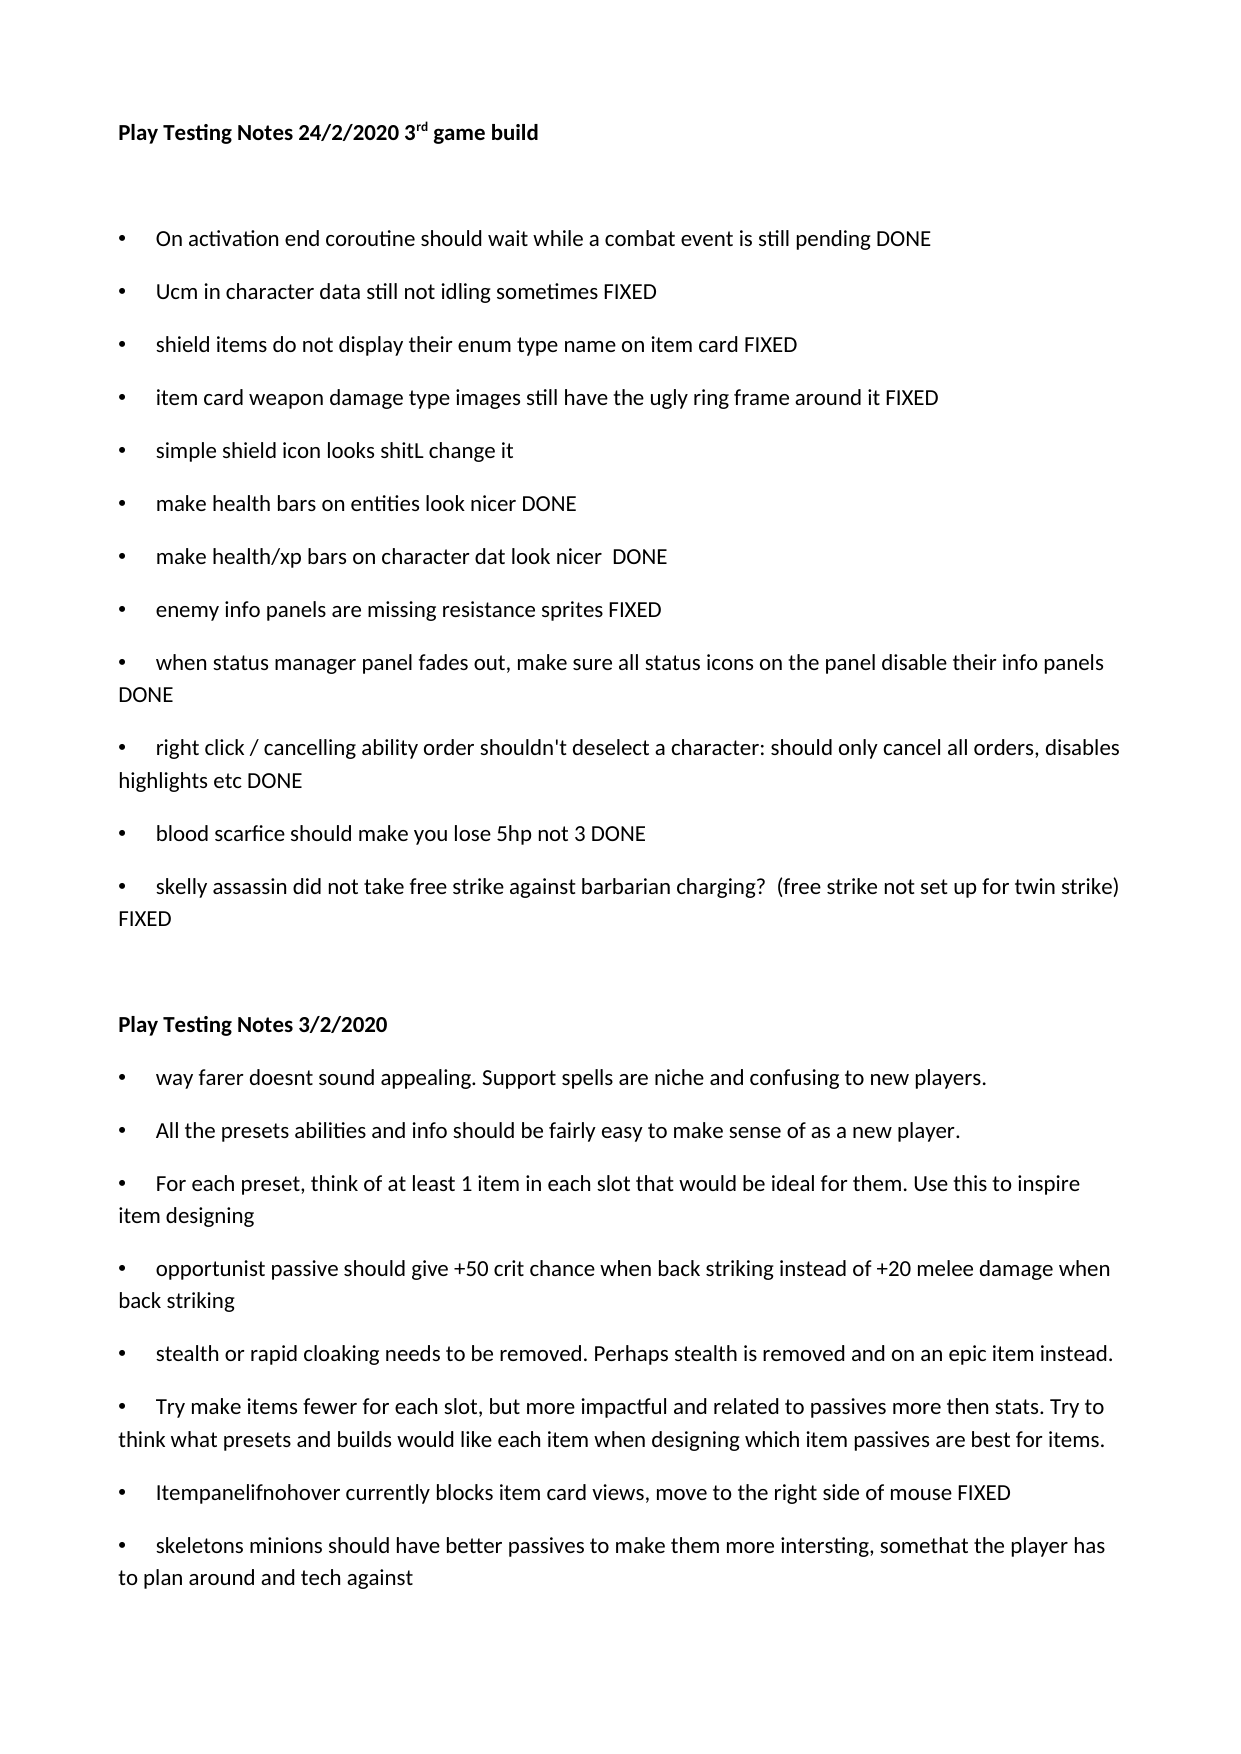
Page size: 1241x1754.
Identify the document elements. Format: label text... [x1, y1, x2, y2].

list make health bars on entities look nicer DONE [81, 489, 1122, 517]
list All the presets abilities and info should be fairly easy to make sense of as a new player. [81, 1116, 1122, 1144]
list Itempanelifnohover currently blocks item card views, move to the right side of mouse FIXED [81, 1478, 1122, 1506]
list blood scarfice should make you lose 5hp not 3 DONE [81, 819, 1122, 847]
list item card weapon damage type images still have the ugly ring frame around it FIXED [81, 383, 1122, 411]
list when status manager panel fades out, make sure all status icons on the panel disable their info panels DONE [81, 648, 1122, 708]
list way farer doesnt sound appealing. Support spells are niche and confusing to new players. [81, 1063, 1122, 1091]
text Play Testing Notes 24/2/2020 3rd game build [118, 118, 1122, 146]
text Play Testing Notes 3/2/2020 [118, 1010, 1122, 1038]
list right click / cancelling ability order shouldn't deselect a character: should only cancel all orders, disables highlights etc DONE [81, 733, 1122, 794]
list Ucm in character data still not idling sometimes FIXED [81, 277, 1122, 305]
list Try make items fewer for each slot, but more impactful and related to passives more then stats. Try to think what presets and builds would like each item when designing which item passives are best for items. [81, 1392, 1122, 1453]
list make health/xp bars on character dat look nicer DONE [81, 542, 1122, 570]
list skelly assassin did not take free strike against barbarian charging? (free strike not set up for twin strike) FIXED [81, 872, 1122, 932]
list shield items do not display their enum type name on item card FIXED [81, 330, 1122, 358]
list On activation end coroutine should wait while a combat event is still pending DONE [81, 224, 1122, 252]
list stealth or rapid cloaking needs to be removed. Perhaps stealth is removed and on an epic item instead. [81, 1339, 1122, 1367]
list skeletons minions should have better passives to make them more intersting, somethat the player has to plan around and tech against [81, 1531, 1122, 1591]
list opportunist passive should give +50 crit chance when back striking instead of +20 melee damage when back striking [81, 1254, 1122, 1314]
list enemy info panels are missing resistance sprites FIXED [81, 595, 1122, 623]
list simple shield icon looks shitL change it [81, 436, 1122, 464]
list For each preset, think of at least 1 item in each slot that would be ideal for them. Use this to inspire item designing [81, 1169, 1122, 1229]
